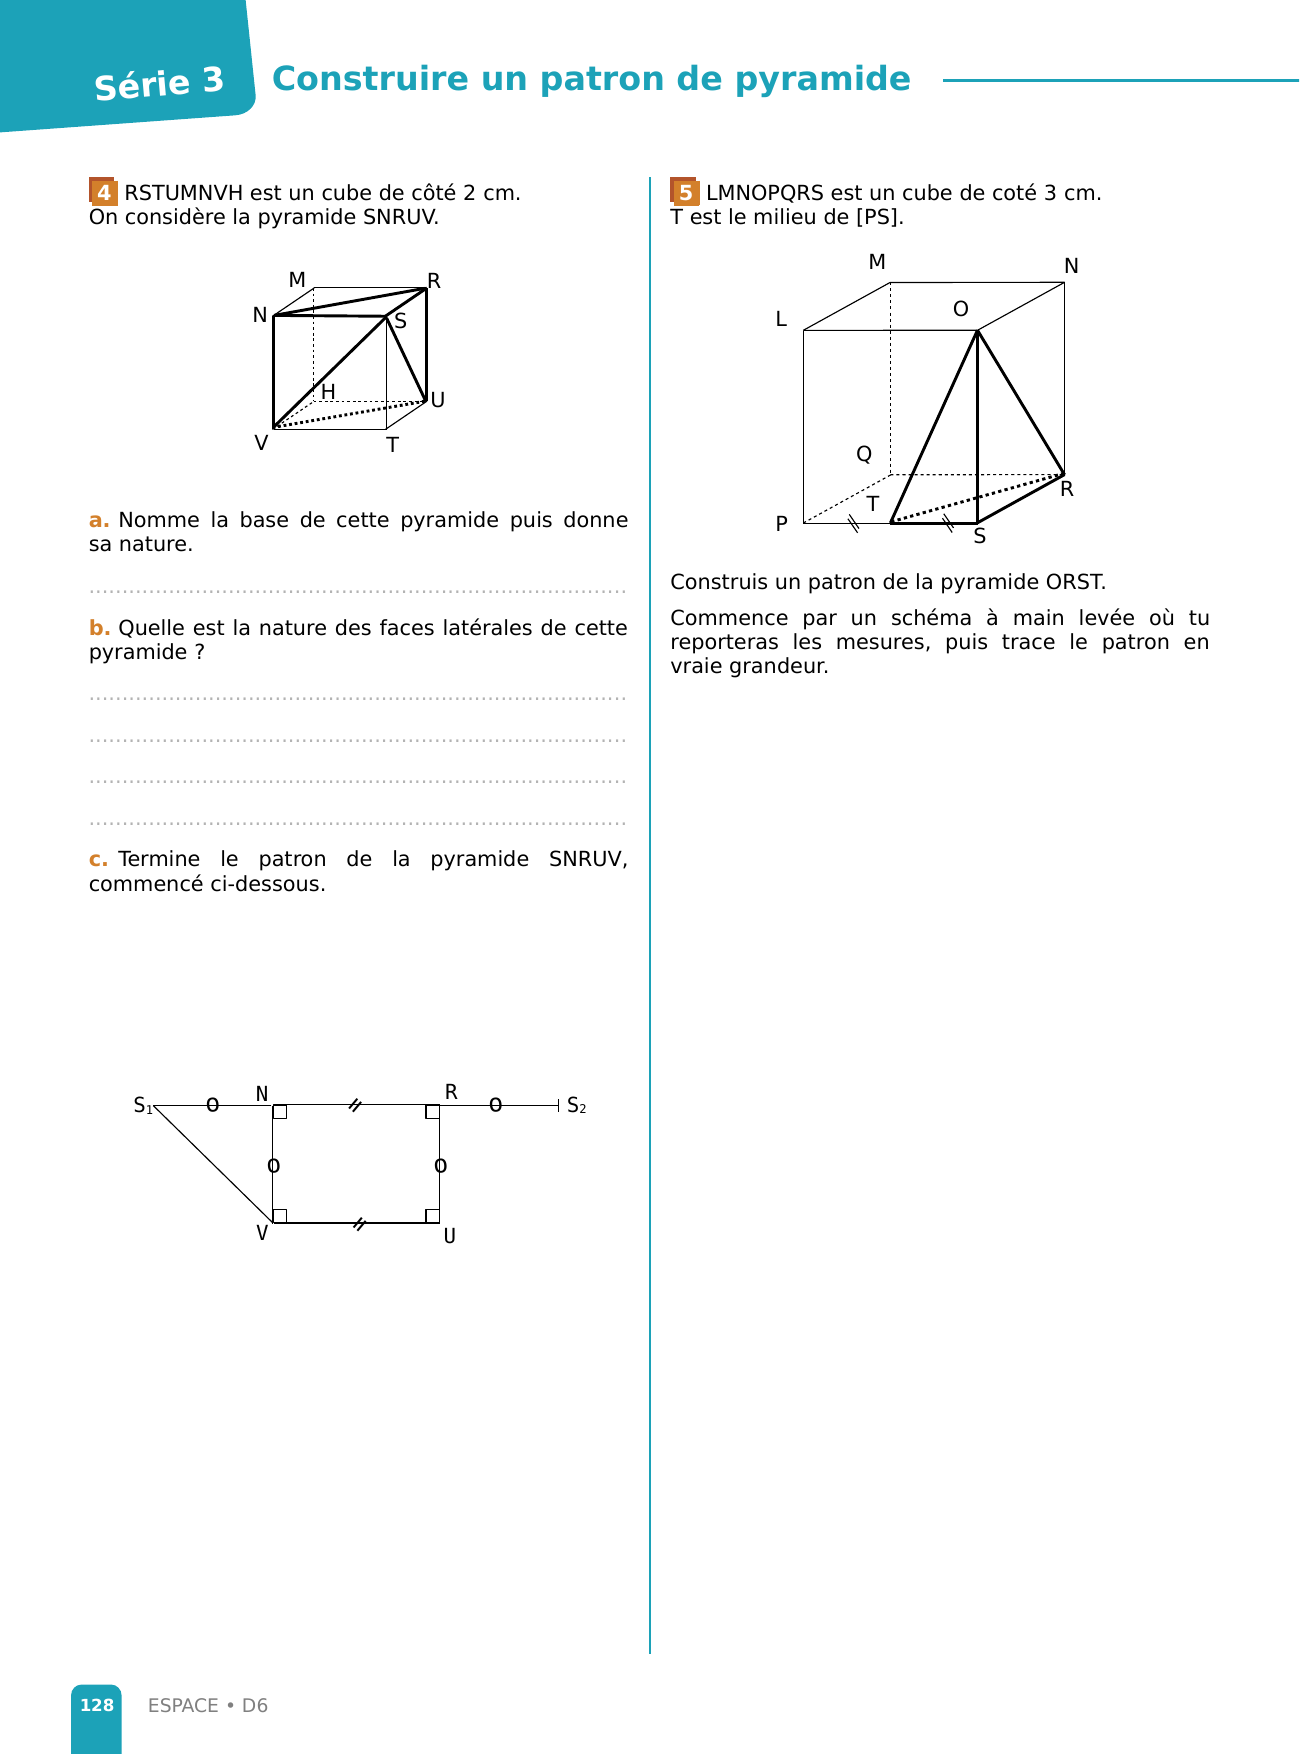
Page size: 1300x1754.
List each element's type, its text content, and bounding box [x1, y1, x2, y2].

list Nomme la base de cette pyramide puis donne sa nature. [88, 508, 629, 557]
text Construis un patron de la pyramide ORST. [670, 247, 1211, 594]
list Quelle est la nature des faces latérales de cette pyramide ? [88, 616, 629, 664]
list Termine le patron de la pyramide SNRUV, commencé ci‑dessous. [88, 847, 629, 896]
text Commence par un schéma à main levée où tu reporteras les mesures, puis trace le patron en vraie grandeur. [670, 606, 1211, 679]
subtitle LMNOPQRS est un cube de coté 3 cm. T est le milieu de [PS]. [670, 177, 1211, 229]
list RSTUMNVH est un cube de côté 2 cm. On considère la pyramide SNRUV. [88, 177, 629, 229]
